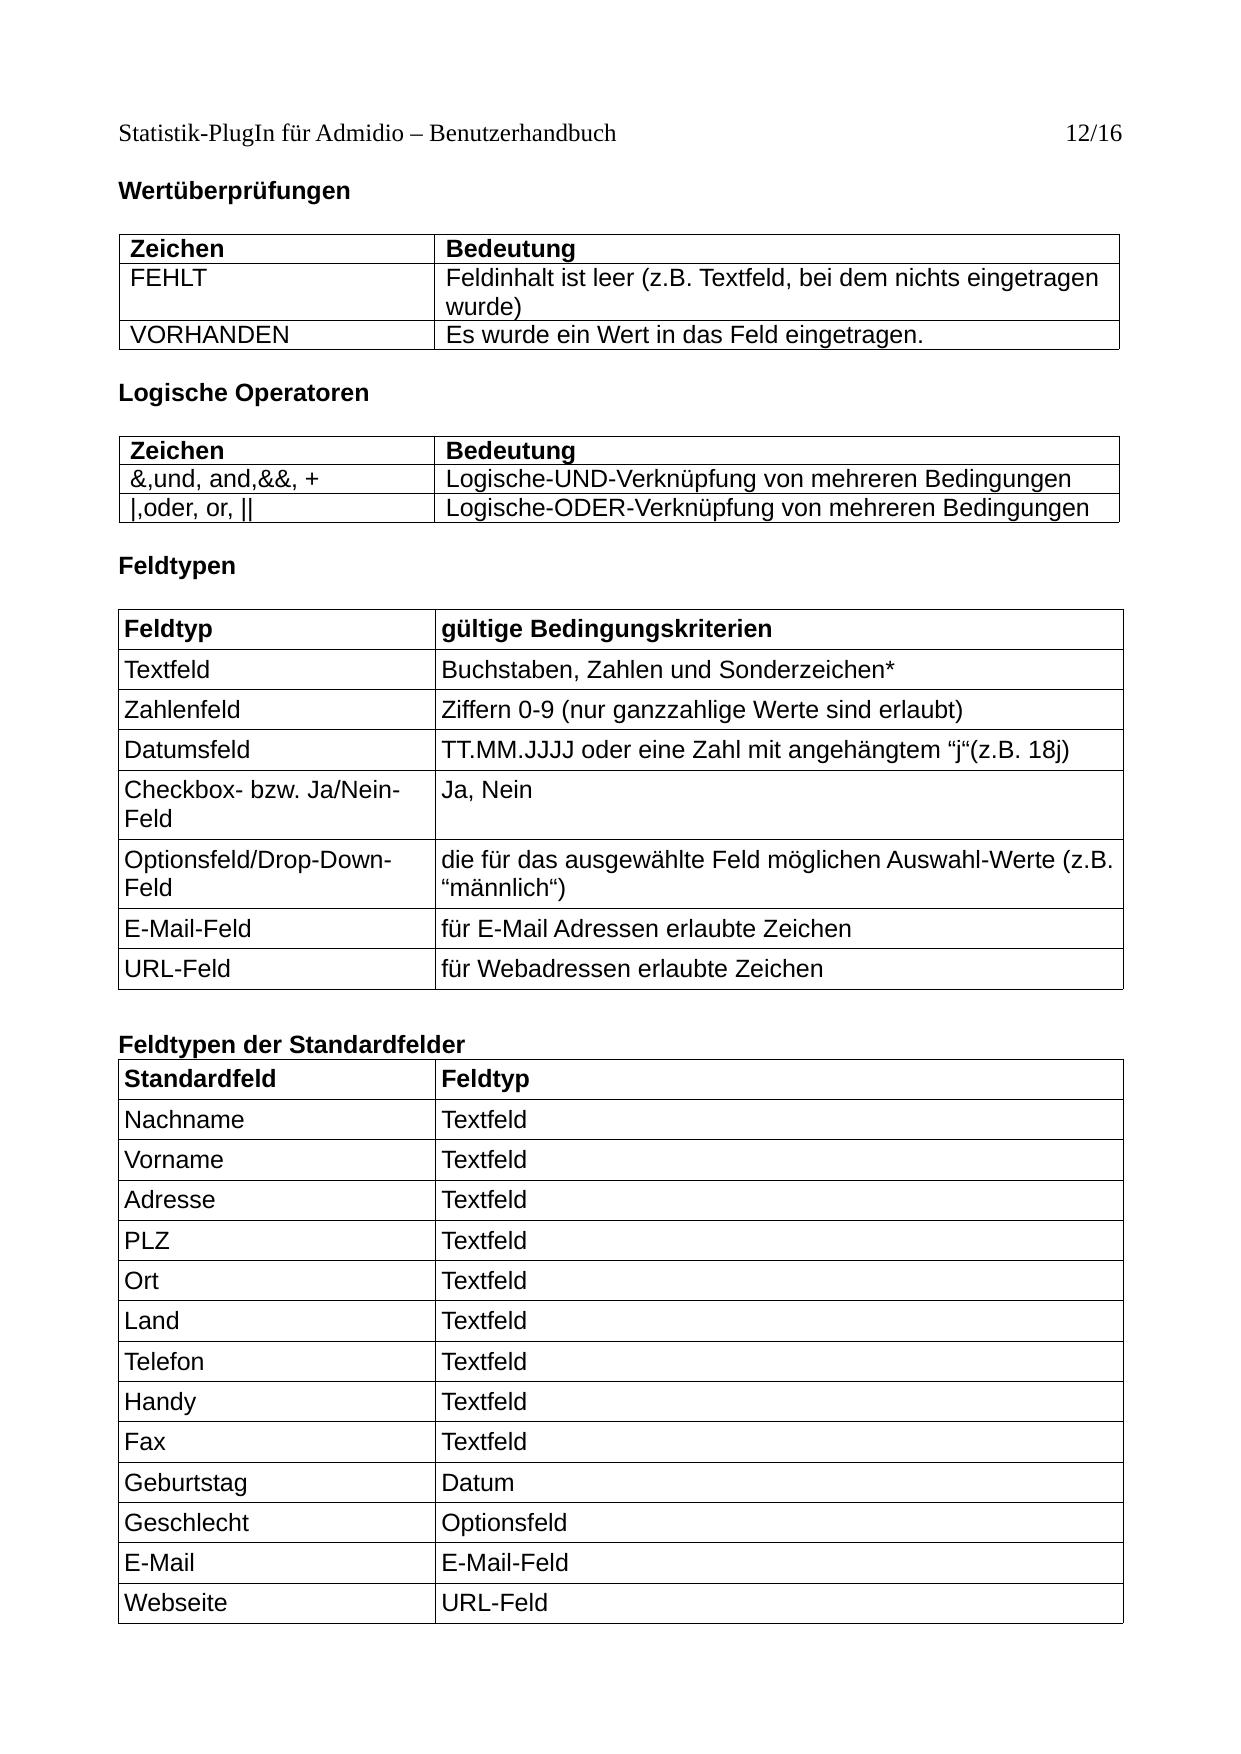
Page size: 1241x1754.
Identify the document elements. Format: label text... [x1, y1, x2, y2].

table_cell Ja, Nein [436, 771, 1123, 839]
table_cell Textfeld [436, 1221, 1123, 1260]
table_cell Textfeld [436, 1181, 1123, 1220]
table_cell Textfeld [436, 1261, 1123, 1300]
table_cell URL-Feld [119, 949, 435, 988]
table_cell Ziffern 0-9 (nur ganzzahlige Werte sind erlaubt) [436, 690, 1123, 729]
table_cell FEHLT [120, 264, 434, 320]
table_cell E-Mail [119, 1543, 435, 1583]
table_cell Webseite [119, 1584, 435, 1623]
table_cell PLZ [119, 1221, 435, 1260]
table_header Bedeutung [435, 235, 1119, 263]
table_cell Zahlenfeld [119, 690, 435, 729]
table_cell Textfeld [436, 1382, 1123, 1421]
text Logische Operatoren [118, 378, 1122, 407]
table_cell Optionsfeld [436, 1503, 1123, 1542]
table_cell TT.MM.JJJJ oder eine Zahl mit angehängtem “j“(z.B. 18j) [436, 730, 1123, 770]
table_cell E-Mail-Feld [119, 909, 435, 948]
table_cell URL-Feld [436, 1584, 1123, 1623]
table_header Standardfeld [119, 1060, 435, 1099]
table_cell Land [119, 1301, 435, 1341]
table_cell Telefon [119, 1342, 435, 1381]
table_cell &,und, and,&&, + [120, 465, 434, 493]
table_header gültige Bedingungskriterien [436, 610, 1123, 649]
table_cell Es wurde ein Wert in das Feld eingetragen. [435, 321, 1119, 349]
table_cell VORHANDEN [120, 321, 434, 349]
table_cell für Webadressen erlaubte Zeichen [436, 949, 1123, 988]
table_cell Textfeld [436, 1301, 1123, 1341]
table_header Zeichen [120, 235, 434, 263]
text Feldtypen [118, 551, 1122, 580]
table_cell Ort [119, 1261, 435, 1300]
table_cell die für das ausgewählte Feld möglichen Auswahl-Werte (z.B. “männlich“) [436, 840, 1123, 908]
table_cell Datumsfeld [119, 730, 435, 770]
table_cell für E-Mail Adressen erlaubte Zeichen [436, 909, 1123, 948]
table_header Feldtyp [436, 1060, 1123, 1099]
text Wertüberprüfungen [118, 176, 1122, 205]
table_header Bedeutung [435, 437, 1119, 464]
table_header Zeichen [120, 437, 434, 464]
text Feldtypen der Standardfelder [118, 1030, 1122, 1058]
table_header Feldtyp [119, 610, 435, 649]
table_cell Geschlecht [119, 1503, 435, 1542]
table_cell Geburtstag [119, 1463, 435, 1502]
table_cell Textfeld [436, 1140, 1123, 1179]
table_cell |,oder, or, || [120, 494, 434, 522]
table_cell Fax [119, 1422, 435, 1462]
table_cell Checkbox- bzw. Ja/Nein-Feld [119, 771, 435, 839]
table_cell Textfeld [119, 650, 435, 689]
table_cell Textfeld [436, 1342, 1123, 1381]
table_cell Logische-ODER-Verknüpfung von mehreren Bedingungen [435, 494, 1119, 522]
table_cell Buchstaben, Zahlen und Sonderzeichen* [436, 650, 1123, 689]
table_cell Vorname [119, 1140, 435, 1179]
table_cell Textfeld [436, 1100, 1123, 1139]
table_cell Logische-UND-Verknüpfung von mehreren Bedingungen [435, 465, 1119, 493]
table_cell Adresse [119, 1181, 435, 1220]
table_cell Textfeld [436, 1422, 1123, 1462]
table_cell Optionsfeld/Drop-Down-Feld [119, 840, 435, 908]
table_cell Nachname [119, 1100, 435, 1139]
table_cell Feldinhalt ist leer (z.B. Textfeld, bei dem nichts eingetragen wurde) [435, 264, 1119, 320]
table_cell E-Mail-Feld [436, 1543, 1123, 1583]
table_cell Datum [436, 1463, 1123, 1502]
table_cell Handy [119, 1382, 435, 1421]
